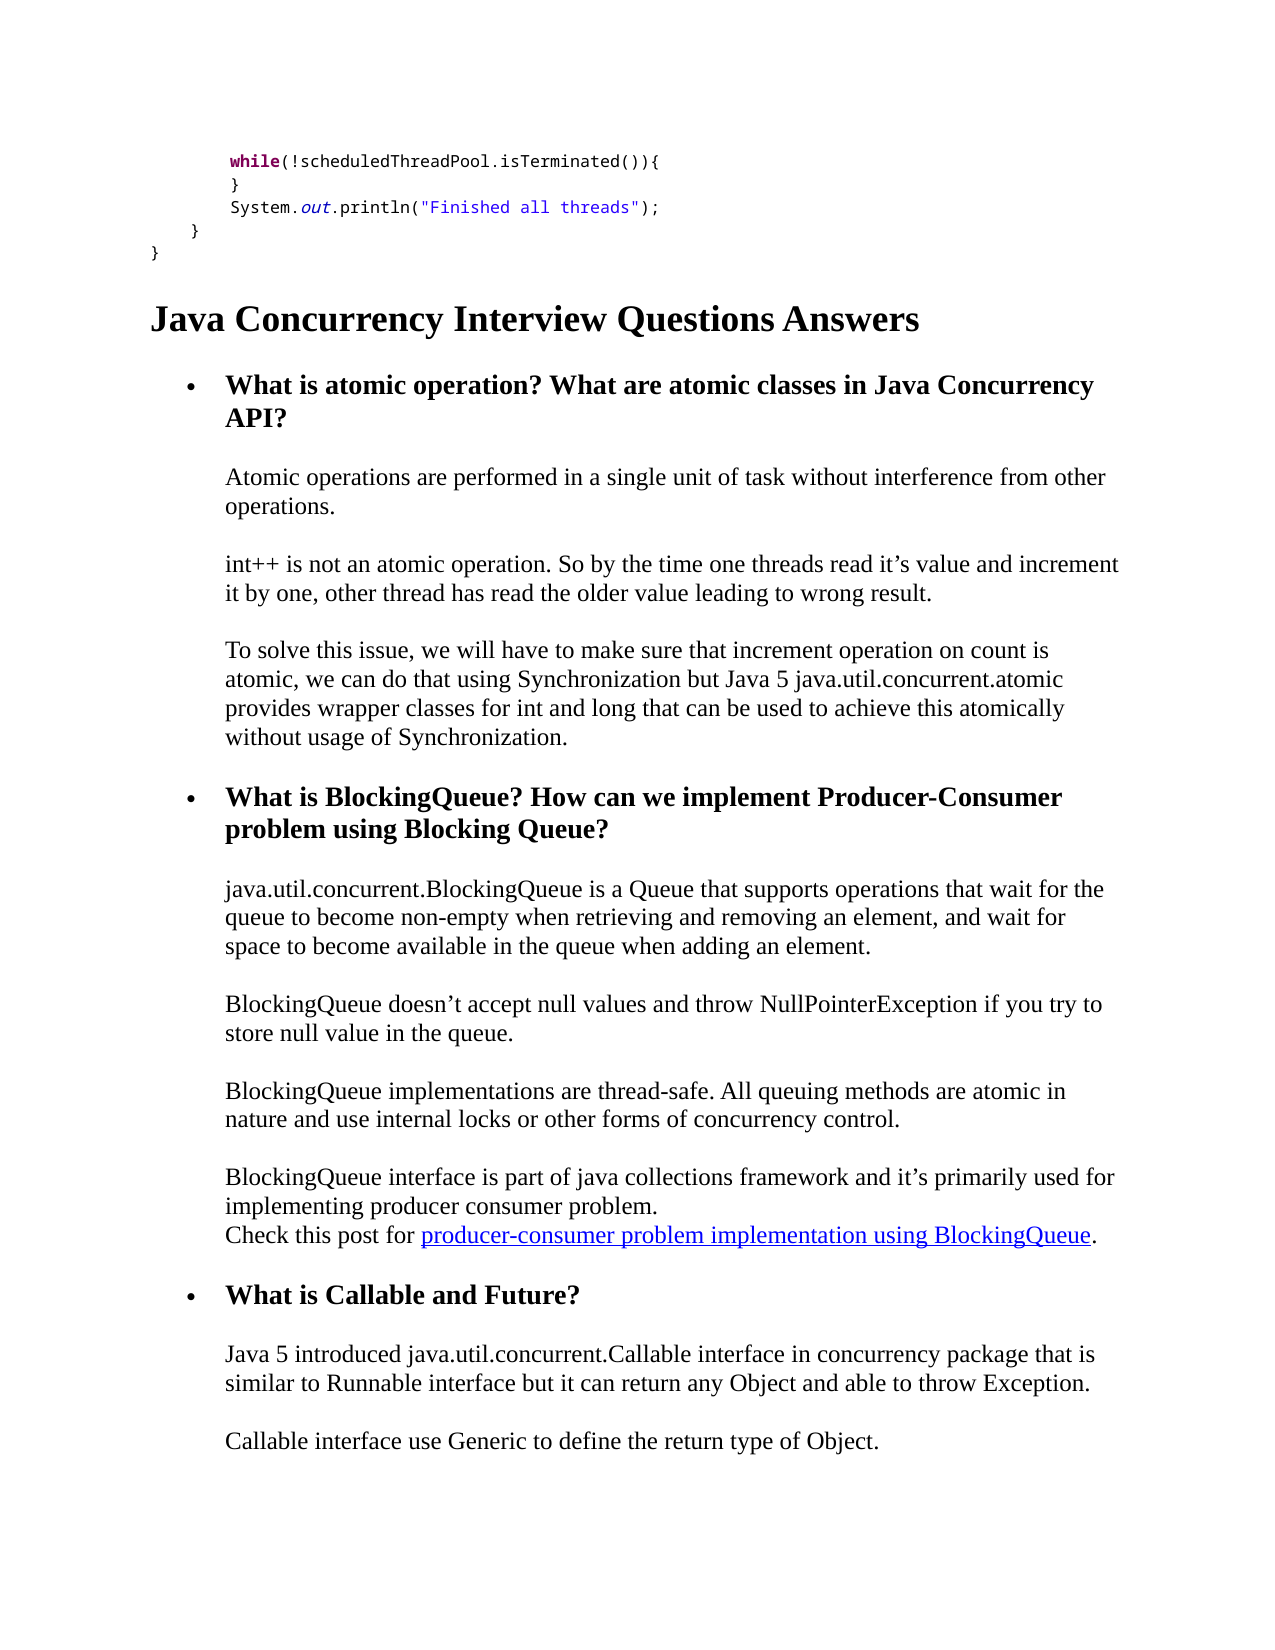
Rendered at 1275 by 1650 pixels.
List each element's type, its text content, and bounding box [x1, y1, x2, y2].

text } [150, 218, 1125, 241]
text } [150, 241, 1125, 263]
text System.out.println("Finished all threads"); [150, 195, 1125, 218]
subtitle What is BlockingQueue? How can we implement Producer-Consumer problem using Blocking Queue? [187, 780, 1125, 844]
text java.util.concurrent.BlockingQueue is a Queue that supports operations that wait for the queue to become non-empty when retrieving and removing an element, and wait for space to become available in the queue when adding an element. [225, 874, 1125, 960]
text To solve this issue, we will have to make sure that increment operation on count is atomic, we can do that using Synchronization but Java 5 java.util.concurrent.atomic provides wrapper classes for int and long that can be used to achieve this atomically without usage of Synchronization. [225, 636, 1125, 751]
text int++ is not an atomic operation. So by the time one threads read it’s value and increment it by one, other thread has read the older value leading to wrong result. [225, 549, 1125, 606]
subtitle Java Concurrency Interview Questions Answers [150, 296, 1125, 339]
text Callable interface use Generic to define the return type of Object. [225, 1426, 1125, 1455]
text BlockingQueue doesn’t accept null values and throw NullPointerException if you try to store null value in the queue. [225, 989, 1125, 1047]
text while(!scheduledThreadPool.isTerminated()){ [150, 150, 1125, 173]
text Java 5 introduced java.util.concurrent.Callable interface in concurrency package that is similar to Runnable interface but it can return any Object and able to throw Exception. [225, 1339, 1125, 1397]
subtitle What is Callable and Future? [187, 1278, 1125, 1310]
text BlockingQueue implementations are thread-safe. All queuing methods are atomic in nature and use internal locks or other forms of concurrency control. [225, 1076, 1125, 1133]
text Atomic operations are performed in a single unit of task without interference from other operations. [225, 462, 1125, 520]
text } [150, 173, 1125, 195]
text BlockingQueue interface is part of java collections framework and it’s primarily used for implementing producer consumer problem. Check this post for producer-consumer problem implementation using BlockingQueue. [225, 1162, 1125, 1249]
subtitle What is atomic operation? What are atomic classes in Java Concurrency API? [187, 368, 1125, 433]
